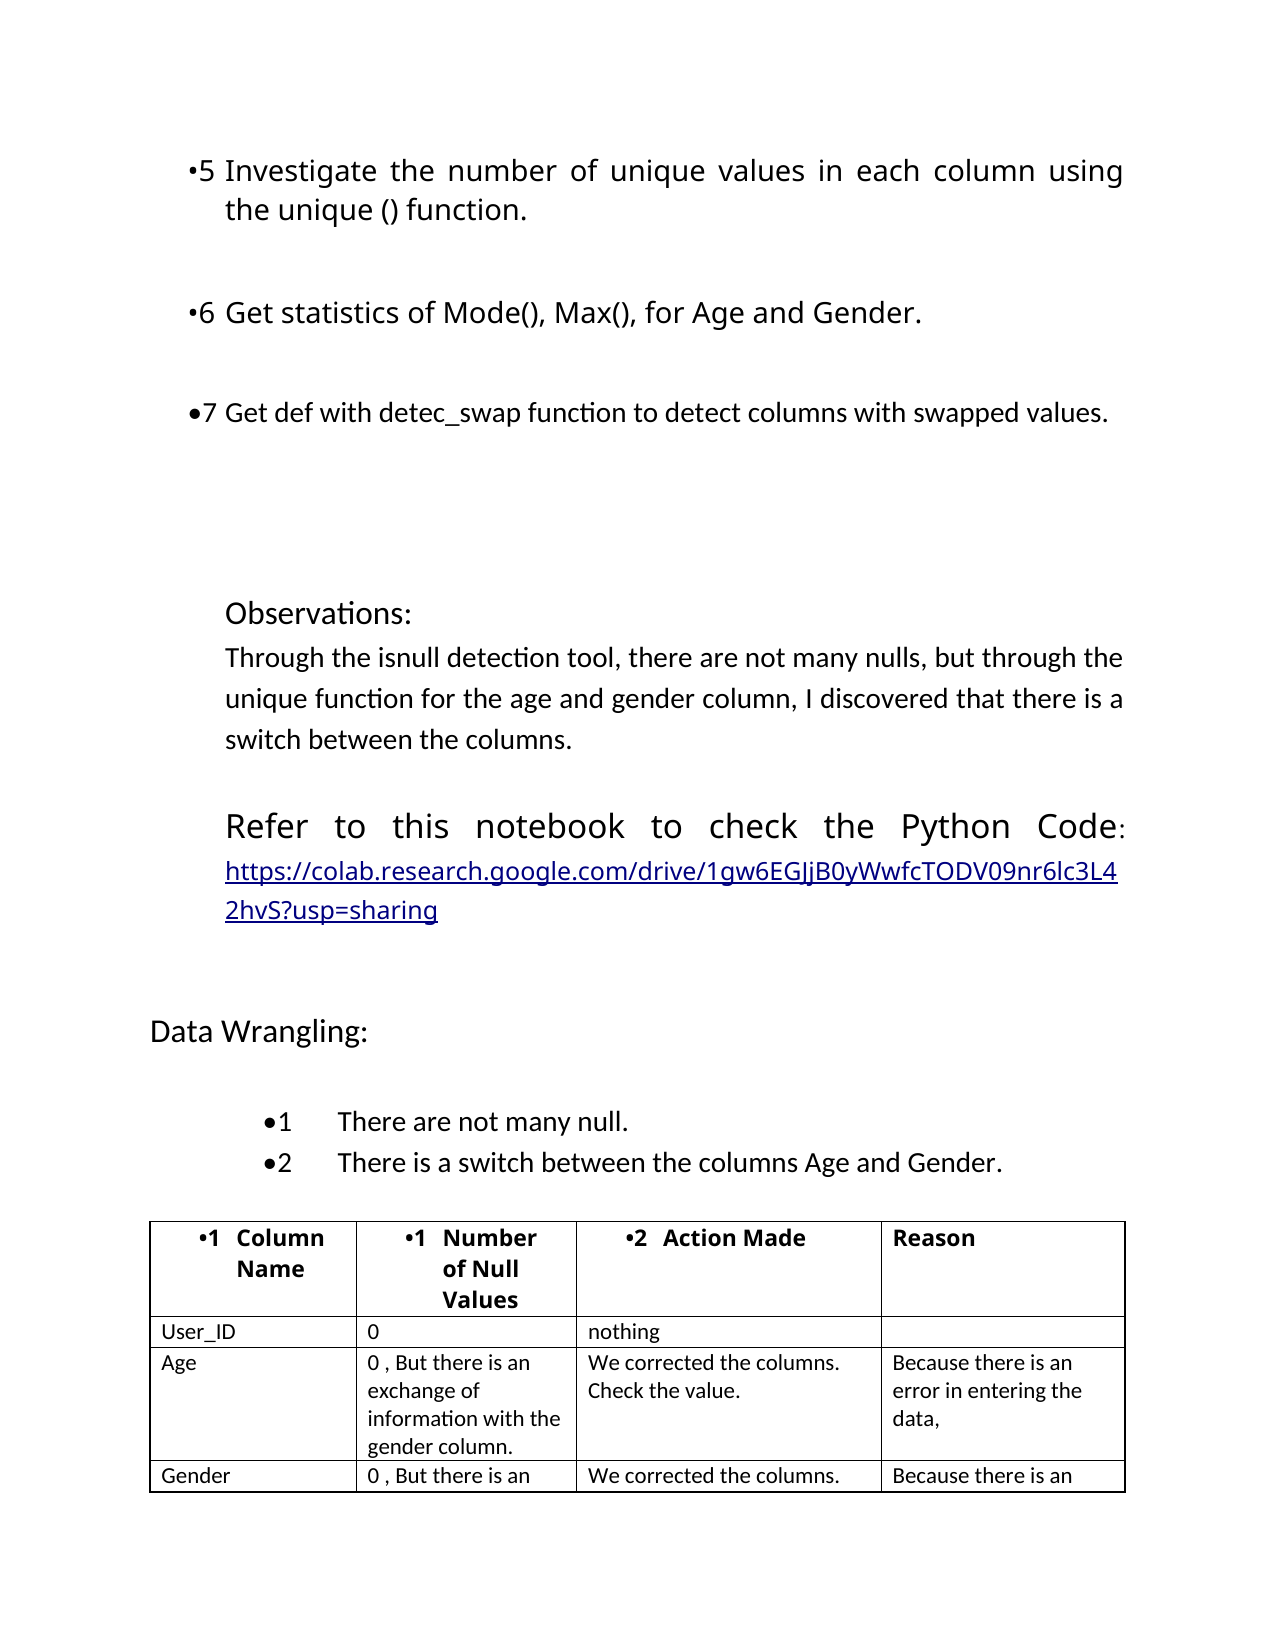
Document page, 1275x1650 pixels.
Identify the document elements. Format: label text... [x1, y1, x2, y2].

table_cell nothing [577, 1317, 881, 1347]
table_header Number of Null Values [357, 1222, 576, 1316]
table_cell User_ID [151, 1317, 356, 1347]
list There are not many null. [262, 1103, 1125, 1139]
list There is a switch between the columns Age and Gender. [262, 1144, 1125, 1180]
table_cell Age [151, 1348, 356, 1460]
table_header Column Name [151, 1222, 356, 1316]
table_cell Gender [151, 1461, 356, 1491]
list Observations: [225, 592, 1125, 633]
list Refer to this notebook to check the Python Code: https://colab.research.google.com/drive/1gw6EGJjB0yWwfcTODV09nr6lc3L42hvS?usp=sharing [225, 803, 1125, 926]
table_cell 0 , But there is an exchange of information with the gender column. [357, 1348, 576, 1460]
table_cell We corrected the columns. [577, 1461, 881, 1491]
table_cell 0 [357, 1317, 576, 1347]
list Investigate the number of unique values in each column using the unique () function. [187, 150, 1125, 229]
list Through the isnull detection tool, there are not many nulls, but through the unique function for the age and gender column, I discovered that there is a switch between the columns. [225, 639, 1125, 756]
table_header Action Made [577, 1222, 881, 1316]
table_cell Because there is an [882, 1461, 1124, 1491]
table_header Reason [882, 1222, 1124, 1316]
list Get def with detec_swap function to detect columns with swapped values. [187, 394, 1125, 430]
table_cell 0 , But there is an [357, 1461, 576, 1491]
list Get statistics of Mode(), Max(), for Age and Gender. [187, 292, 1125, 332]
table_cell We corrected the columns. Check the value. [577, 1348, 881, 1460]
text Data Wrangling: [150, 1010, 1125, 1051]
table_cell [882, 1317, 1124, 1347]
table_cell Because there is an error in entering the data, [882, 1348, 1124, 1460]
